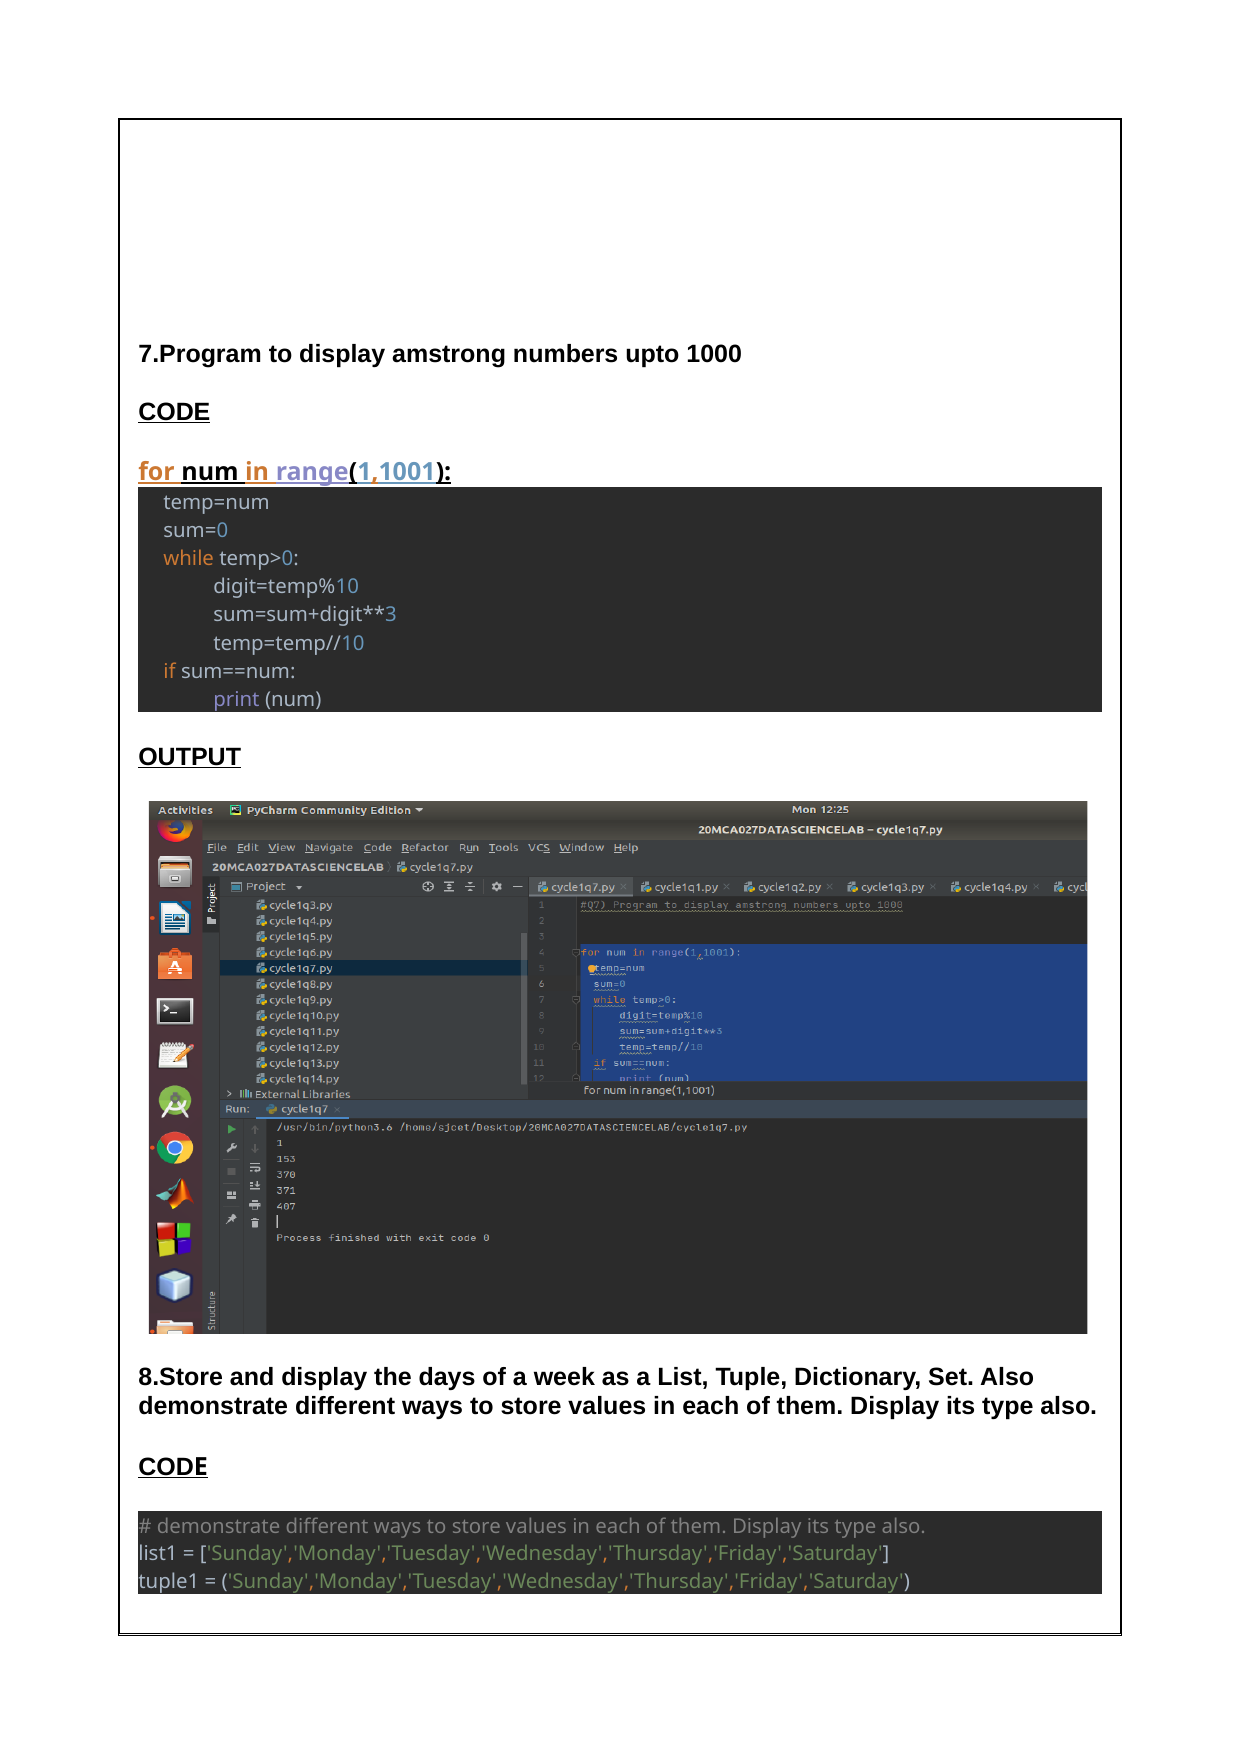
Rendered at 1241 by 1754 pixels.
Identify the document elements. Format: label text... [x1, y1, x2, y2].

text sum=sum+digit**3 [138, 600, 1102, 628]
text demonstrate different ways to store values in each of them. Display its type also. [138, 1391, 1102, 1419]
text # demonstrate different ways to store values in each of them. Display its type also. [138, 1511, 1102, 1539]
text temp=num [138, 487, 1102, 516]
text OUTPUT [138, 742, 1102, 771]
text 7.Program to display amstrong numbers upto 1000 [138, 339, 1102, 368]
text list1 = ['Sunday','Monday','Tuesday','Wednesday','Thursday','Friday','Saturday'] [138, 1539, 1102, 1567]
picture [148, 801, 1088, 1334]
text if sum==num: [138, 656, 1102, 684]
text 8.Store and display the days of a week as a List, Tuple, Dictionary, Set. Also [138, 1362, 1102, 1391]
text temp=temp//10 [138, 628, 1102, 656]
text CODE [138, 397, 1102, 426]
text CODE [138, 1448, 1102, 1482]
text tuple1 = ('Sunday','Monday','Tuesday','Wednesday','Thursday','Friday','Saturday') [138, 1567, 1102, 1594]
text while temp>0: [138, 544, 1102, 572]
text digit=temp%10 [138, 572, 1102, 600]
text sum=0 [138, 516, 1102, 544]
text print (num) [138, 684, 1102, 712]
text for num in range(1,1001): [138, 453, 1102, 487]
